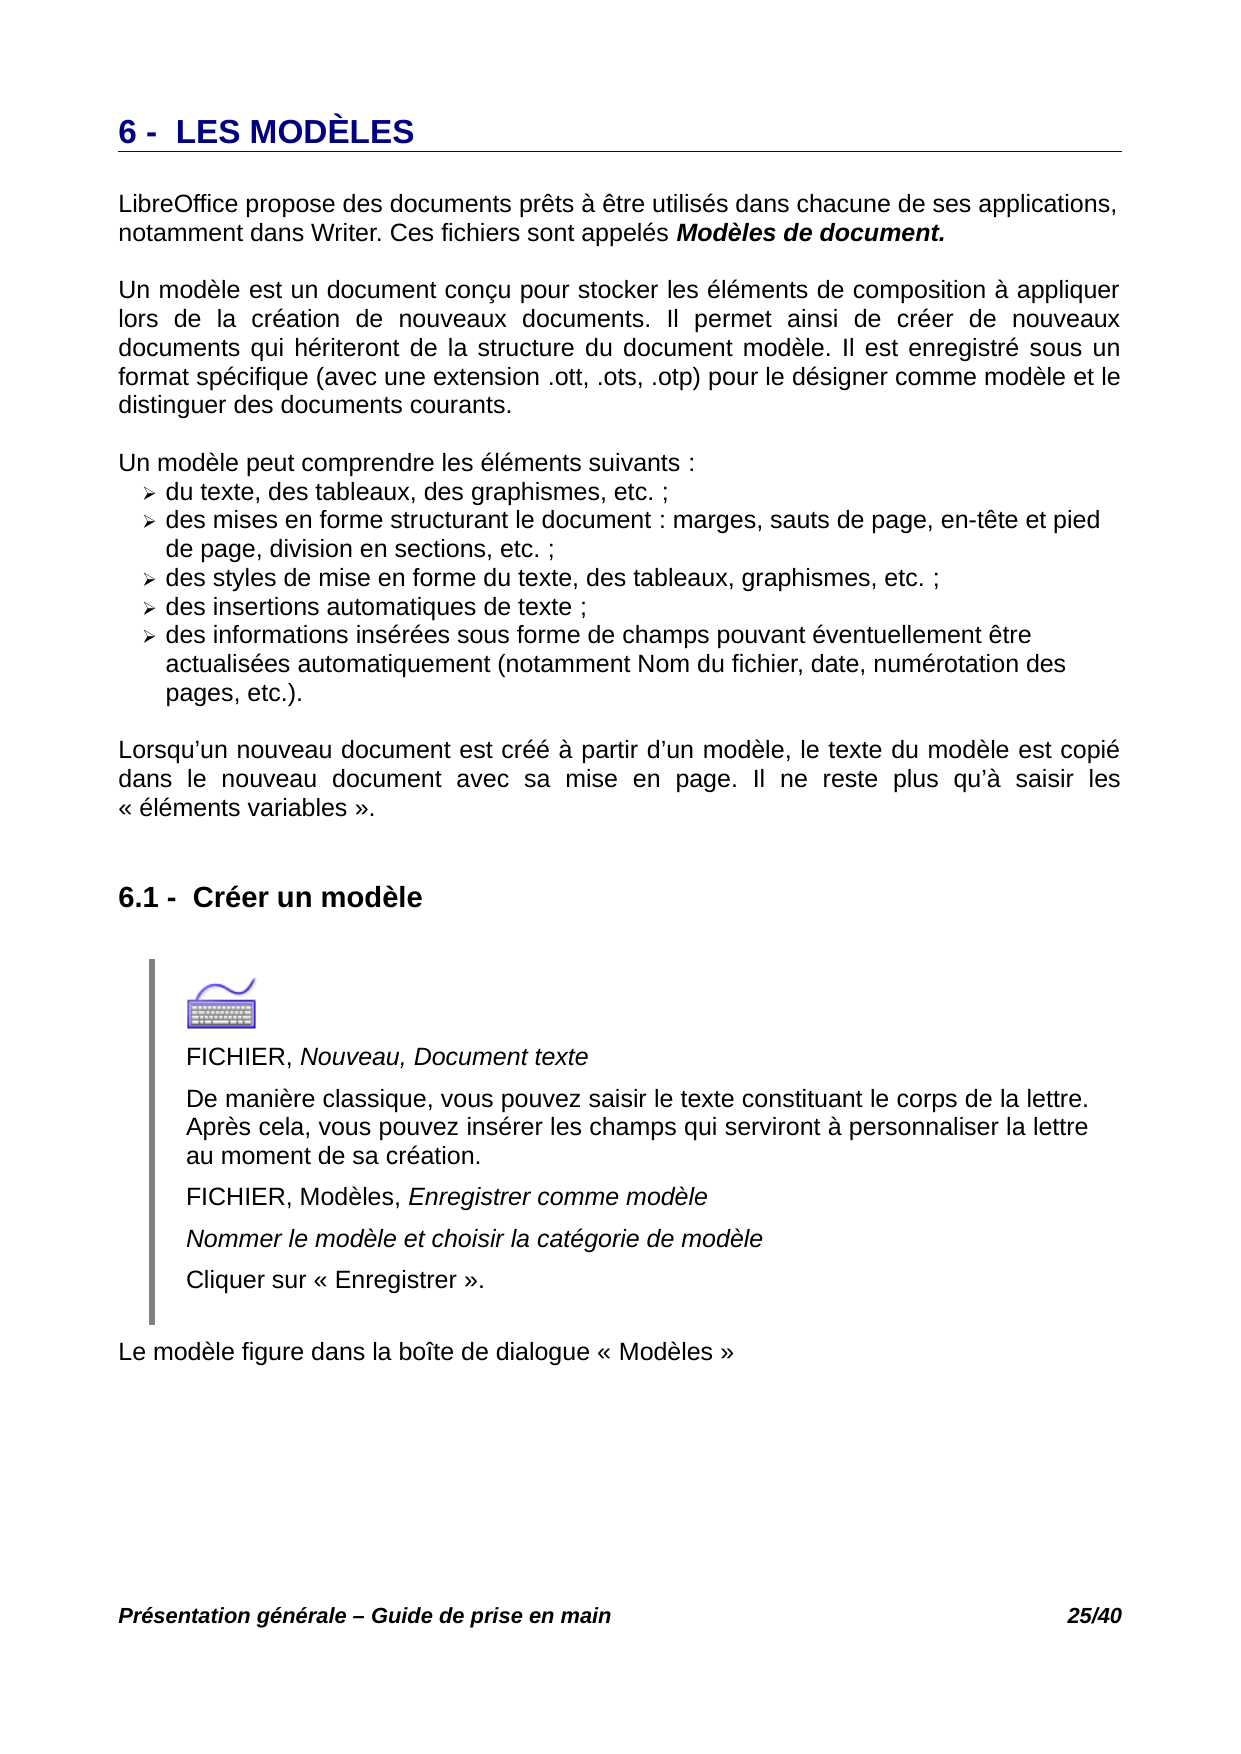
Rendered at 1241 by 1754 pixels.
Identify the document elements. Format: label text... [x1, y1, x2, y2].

picture [183, 967, 259, 1043]
subtitle Créer un modèle [118, 879, 1122, 913]
text Nommer le modèle et choisir la catégorie de modèle [155, 1192, 1122, 1234]
text FICHIER, Nouveau, Document texte [149, 958, 1122, 1052]
text Le modèle figure dans la boîte de dialogue « Modèles » [118, 1337, 1122, 1366]
text Un modèle est un document conçu pour stocker les éléments de composition à appliquer lors de la création de nouveaux documents. Il permet ainsi de créer de nouveaux documents qui hériteront de la structure du document modèle. Il est enregistré sous un format spécifique (avec une extension .ott, .ots, .otp) pour le désigner comme modèle et le distinguer des documents courants. [118, 275, 1122, 419]
list des mises en forme structurant le document : marges, sauts de page, en-tête et pied de page, division en sections, etc. ; [142, 505, 1122, 563]
text Lorsqu’un nouveau document est créé à partir d’un modèle, le texte du modèle est copié dans le nouveau document avec sa mise en page. Il ne reste plus qu’à saisir les « éléments variables ». [118, 735, 1122, 822]
text Un modèle peut comprendre les éléments suivants : [118, 448, 1122, 477]
list des informations insérées sous forme de champs pouvant éventuellement être actualisées automatiquement (notamment Nom du fichier, date, numérotation des pages, etc.). [142, 620, 1122, 707]
text LibreOffice propose des documents prêts à être utilisés dans chacune de ses applications, notamment dans Writer. Ces fichiers sont appelés Modèles de document. [118, 189, 1122, 247]
subtitle Les modèles [118, 112, 1122, 151]
text De manière classique, vous pouvez saisir le texte constituant le corps de la lettre. Après cela, vous pouvez insérer les champs qui serviront à personnaliser la lettre au moment de sa création. [155, 1052, 1122, 1151]
list du texte, des tableaux, des graphismes, etc. ; [142, 477, 1122, 505]
list des styles de mise en forme du texte, des tableaux, graphismes, etc. ; [142, 563, 1122, 592]
text Cliquer sur « Enregistrer ». [155, 1234, 1122, 1325]
list des insertions automatiques de texte ; [142, 592, 1122, 620]
text FICHIER, Modèles, Enregistrer comme modèle [155, 1151, 1122, 1192]
